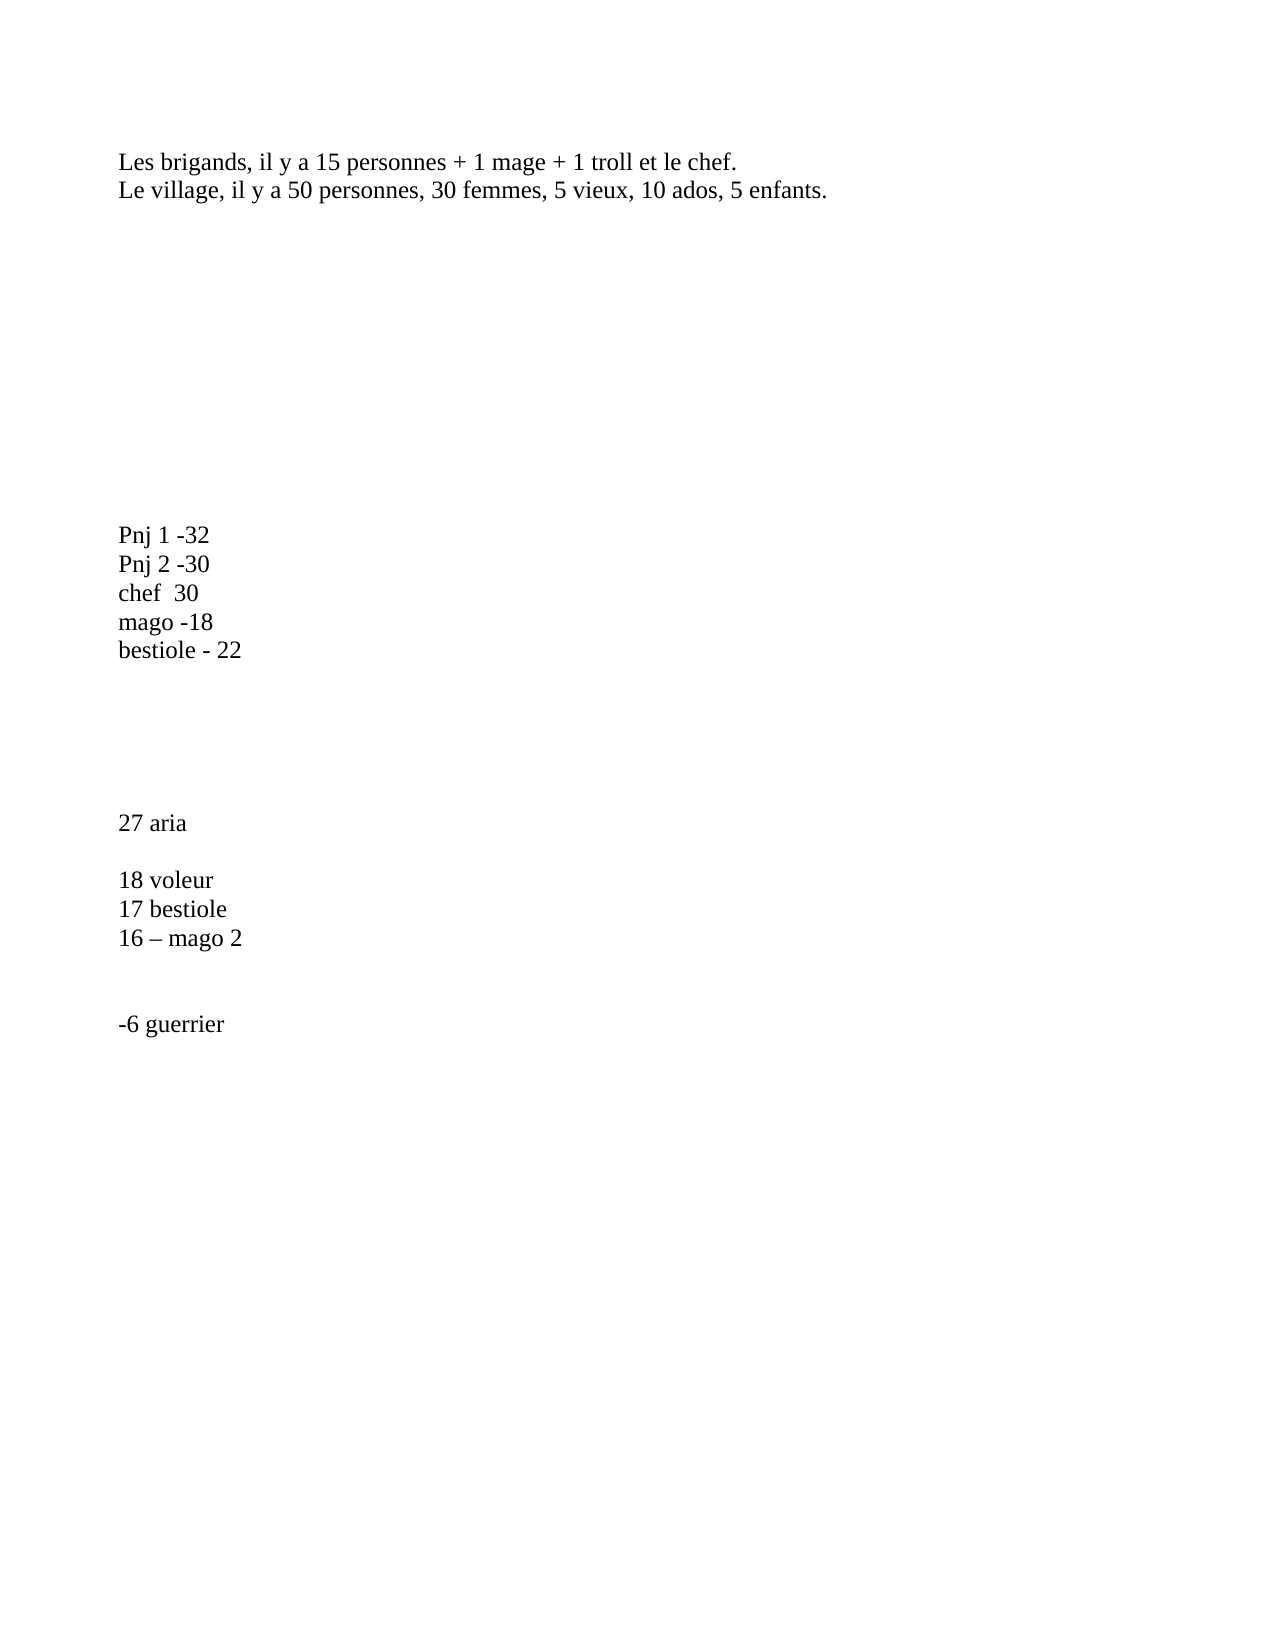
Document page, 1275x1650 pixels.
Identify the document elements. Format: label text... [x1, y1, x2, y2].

text 18 voleur [118, 866, 1157, 894]
text Pnj 2 -30 [118, 549, 1157, 578]
text 17 bestiole [118, 894, 1157, 923]
text 27 aria [118, 808, 1157, 837]
text chef 30 [118, 578, 1157, 607]
text Pnj 1 -32 [118, 521, 1157, 549]
text mago -18 [118, 607, 1157, 636]
text bestiole - 22 [118, 636, 1157, 664]
text -6 guerrier [118, 1009, 1157, 1038]
text Les brigands, il y a 15 personnes + 1 mage + 1 troll et le chef. [118, 147, 1157, 176]
text Le village, il y a 50 personnes, 30 femmes, 5 vieux, 10 ados, 5 enfants. [118, 176, 1157, 204]
text 16 – mago 2 [118, 923, 1157, 952]
